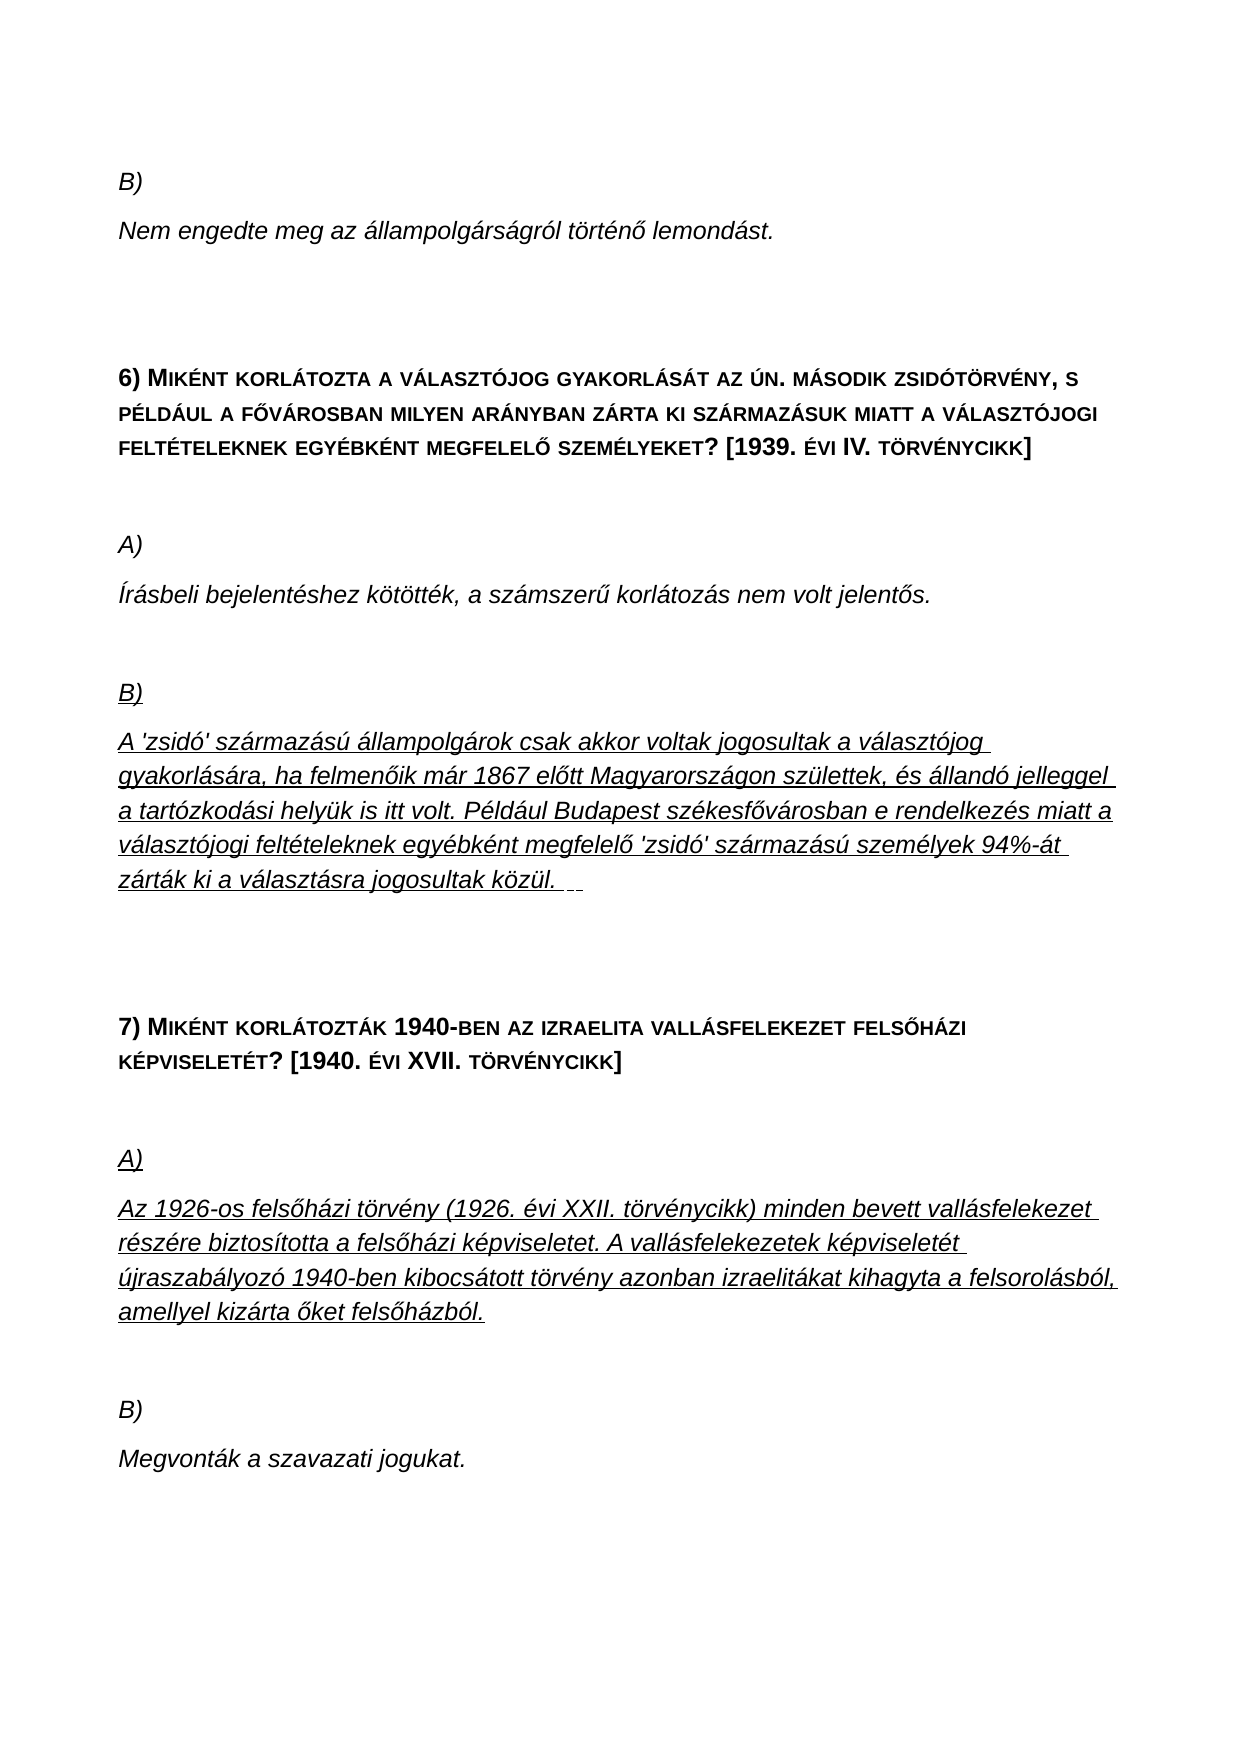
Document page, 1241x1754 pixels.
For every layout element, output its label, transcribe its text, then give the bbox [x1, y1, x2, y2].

text A 'zsidó' származású állampolgárok csak akkor voltak jogosultak a választójog gyakorlására, ha felmenőik már 1867 előtt Magyarországon születtek, és állandó jelleggel a tartózkodási helyük is itt volt. Például Budapest székesfővárosban e rendelkezés miatt a választójogi feltételeknek egyébként megfelelő 'zsidó' származású személyek 94%-át zárták ki a választásra jogosultak közül. [118, 727, 1122, 893]
text B) [118, 167, 1122, 196]
text B) [118, 678, 1122, 706]
text 6) Miként korlátozta a választójog gyakorlását az ún. második zsidótörvény, s például a fővárosban milyen arányban zárta ki származásuk miatt a választójogi feltételeknek egyébként megfelelő személyeket? [1939. évi IV. törvénycikk] [118, 363, 1122, 461]
text Megvonták a szavazati jogukat. [118, 1444, 1122, 1473]
text A) [118, 531, 1122, 559]
text Az 1926-os felsőházi törvény (1926. évi XXII. törvénycikk) minden bevett vallásfelekezet részére biztosította a felsőházi képviseletet. A vallásfelekezetek képviseletét újraszabályozó 1940-ben kibocsátott törvény azonban izraelitákat kihagyta a felsorolásból, amellyel kizárta őket felsőházból. [118, 1193, 1122, 1326]
text Írásbeli bejelentéshez kötötték, a számszerű korlátozás nem volt jelentős. [118, 579, 1122, 608]
text 7) Miként korlátozták 1940-ben az izraelita vallásfelekezet felsőházi képviseletét? [1940. évi XVII. törvénycikk] [118, 1012, 1122, 1075]
text B) [118, 1395, 1122, 1424]
text Nem engedte meg az állampolgárságról történő lemondást. [118, 216, 1122, 245]
text A) [118, 1144, 1122, 1173]
